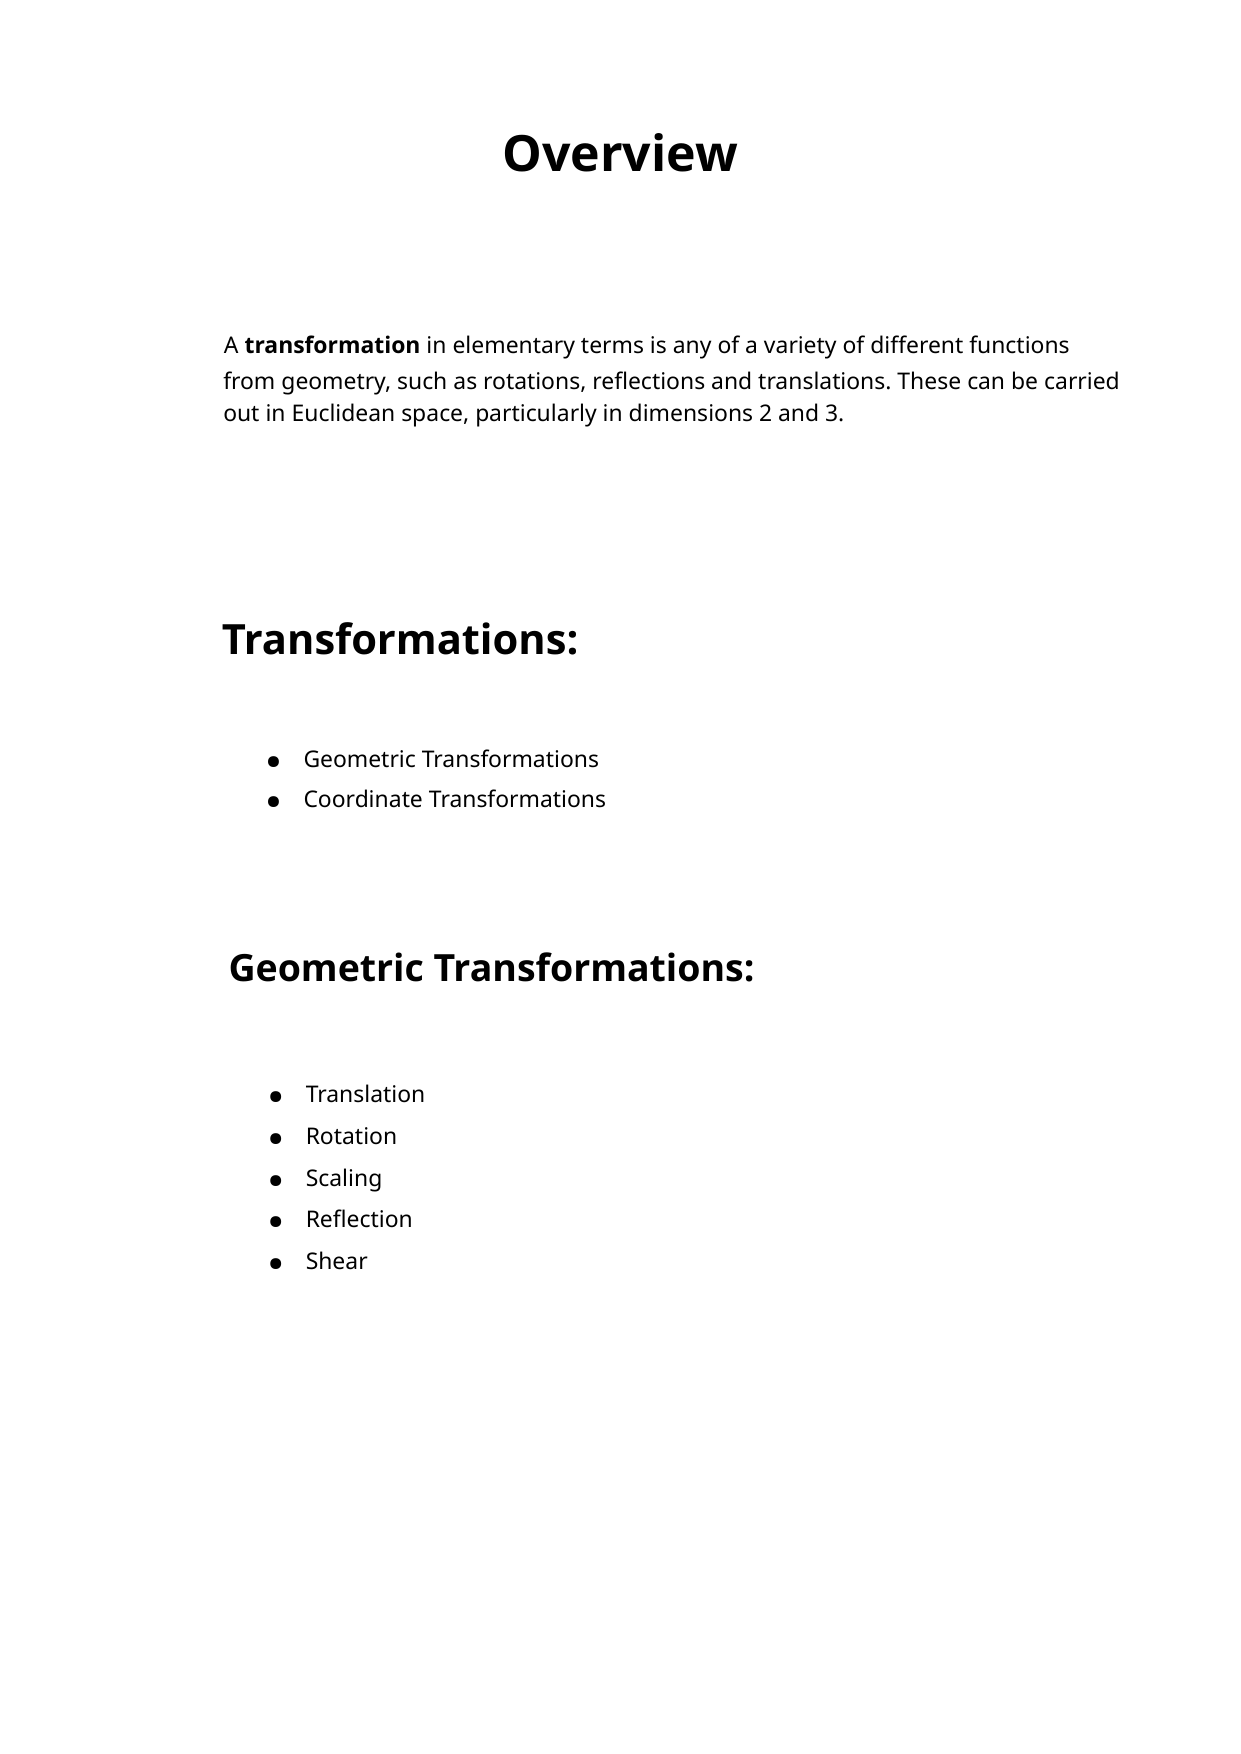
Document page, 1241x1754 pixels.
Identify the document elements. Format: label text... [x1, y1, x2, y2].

title Geometric Transformations [266, 743, 1122, 774]
title Coordinate Transformations [266, 783, 1122, 814]
title A transformation in elementary terms is any of a variety of different functions from geometry, such as rotations, reflections and translations. These can be carried out in Euclidean space, particularly in dimensions 2 and 3. [178, 308, 1122, 428]
text Overview [118, 118, 1122, 186]
title Shear [268, 1245, 1122, 1276]
title Geometric Transformations: [228, 941, 1122, 992]
title Rotation [268, 1120, 1122, 1151]
title Scaling [268, 1161, 1122, 1193]
title Translation [268, 1078, 1122, 1109]
title Reflection [268, 1203, 1122, 1234]
title Transformations: [178, 610, 1122, 666]
